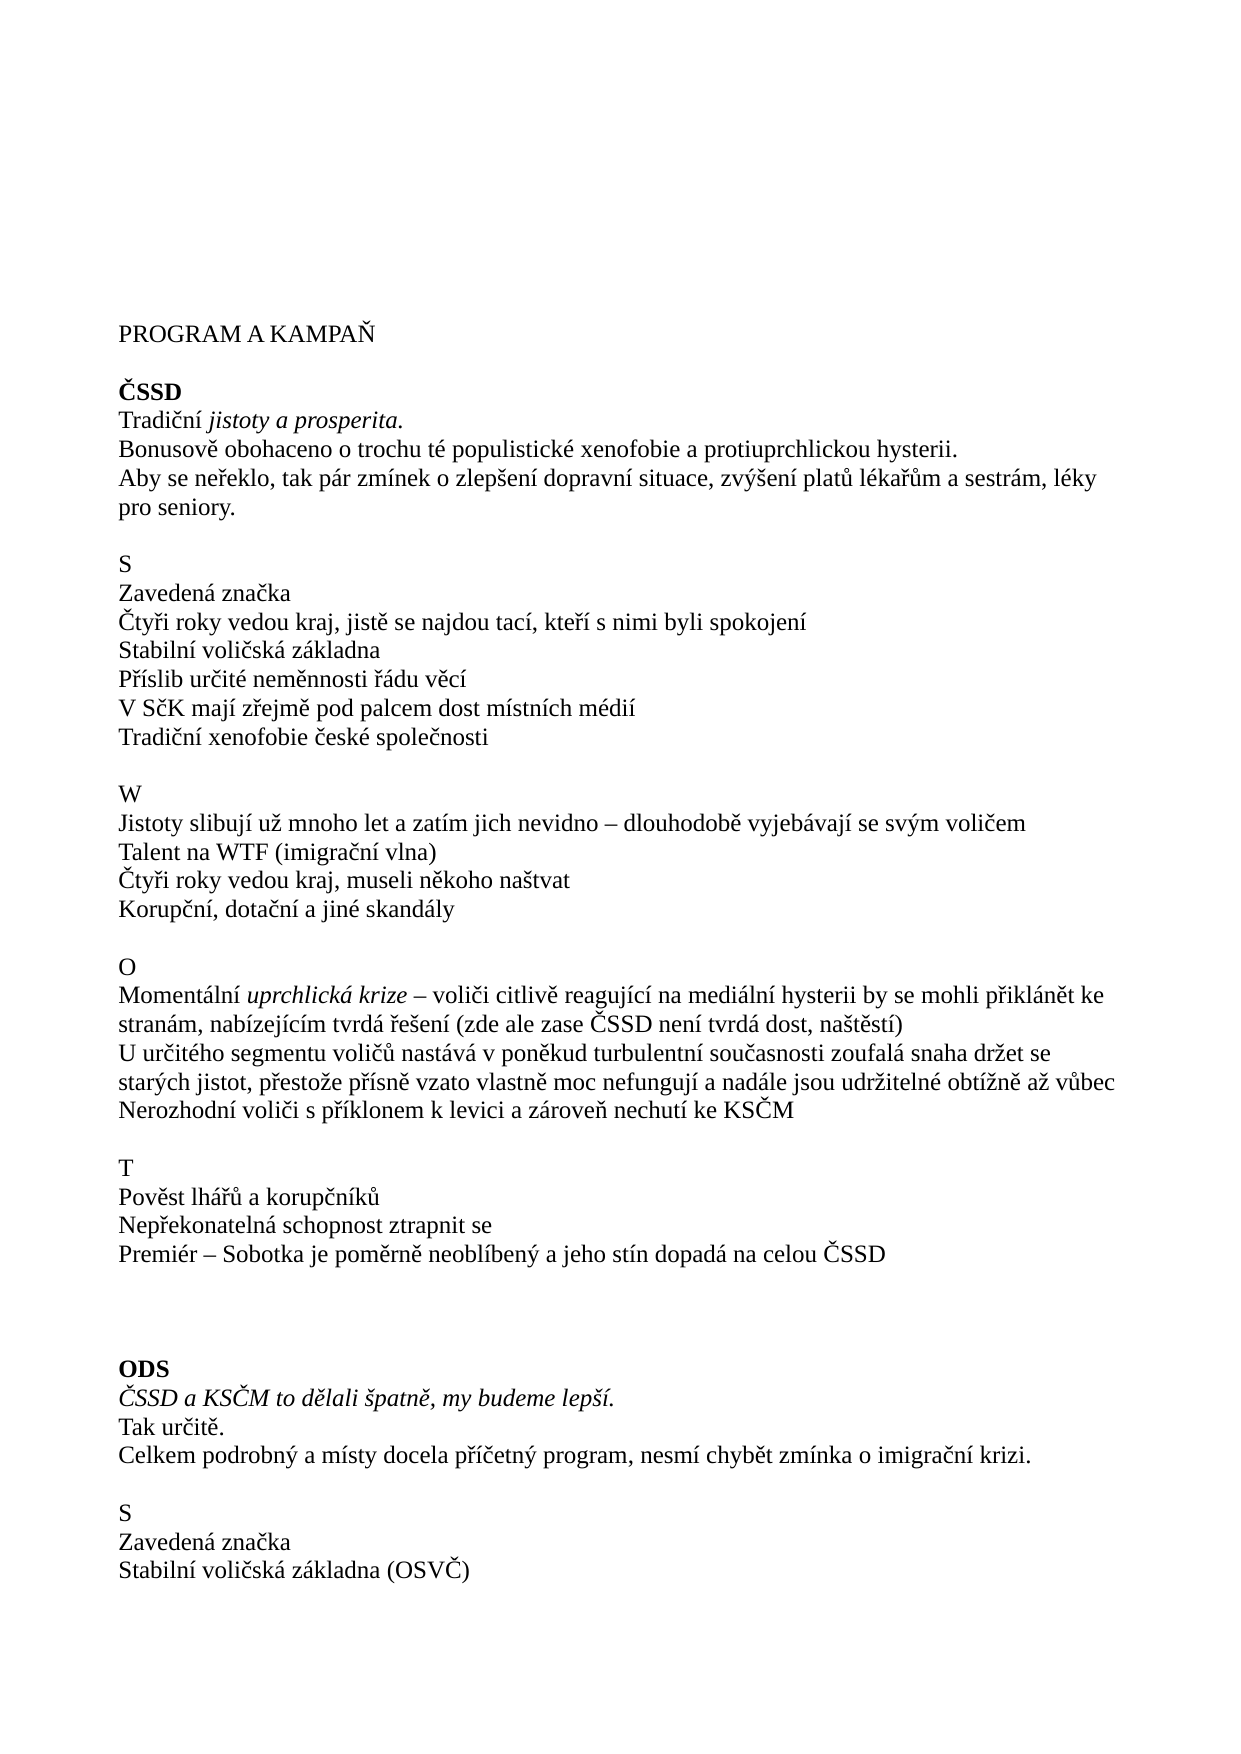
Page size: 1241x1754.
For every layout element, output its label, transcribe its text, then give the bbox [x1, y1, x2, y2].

text Čtyři roky vedou kraj, museli někoho naštvat [118, 866, 1122, 894]
text Premiér – Sobotka je poměrně neoblíbený a jeho stín dopadá na celou ČSSD [118, 1239, 1122, 1268]
text Čtyři roky vedou kraj, jistě se najdou tací, kteří s nimi byli spokojení [118, 607, 1122, 636]
text Tradiční jistoty a prosperita. [118, 406, 1122, 434]
text V SčK mají zřejmě pod palcem dost místních médií [118, 693, 1122, 722]
text U určitého segmentu voličů nastává v poněkud turbulentní současnosti zoufalá snaha držet se starých jistot, přestože přísně vzato vlastně moc nefungují a nadále jsou udržitelné obtížně až vůbec [118, 1038, 1122, 1096]
text W [118, 779, 1122, 808]
text Příslib určité neměnnosti řádu věcí [118, 664, 1122, 693]
text Momentální uprchlická krize – voliči citlivě reagující na mediální hysterii by se mohli přiklánět ke stranám, nabízejícím tvrdá řešení (zde ale zase ČSSD není tvrdá dost, naštěstí) [118, 981, 1122, 1038]
text Celkem podrobný a místy docela příčetný program, nesmí chybět zmínka o imigrační krizi. [118, 1441, 1122, 1469]
text S [118, 1498, 1122, 1527]
text Stabilní voličská základna (OSVČ) [118, 1556, 1122, 1584]
text O [118, 952, 1122, 981]
text Tak určitě. [118, 1412, 1122, 1441]
text Bonusově obohaceno o trochu té populistické xenofobie a protiuprchlickou hysterii. [118, 434, 1122, 463]
text Korupční, dotační a jiné skandály [118, 894, 1122, 923]
text Stabilní voličská základna [118, 636, 1122, 664]
text ODS [118, 1354, 1122, 1383]
text PROGRAM A KAMPAŇ [118, 319, 1122, 348]
text Aby se neřeklo, tak pár zmínek o zlepšení dopravní situace, zvýšení platů lékařům a sestrám, léky pro seniory. [118, 463, 1122, 521]
text S [118, 549, 1122, 578]
text Nerozhodní voliči s příklonem k levici a zároveň nechutí ke KSČM [118, 1096, 1122, 1124]
text Nepřekonatelná schopnost ztrapnit se [118, 1211, 1122, 1239]
text Zavedená značka [118, 1527, 1122, 1556]
text Talent na WTF (imigrační vlna) [118, 837, 1122, 866]
text Tradiční xenofobie české společnosti [118, 722, 1122, 751]
text ČSSD [118, 377, 1122, 406]
text Zavedená značka [118, 578, 1122, 607]
text ČSSD a KSČM to dělali špatně, my budeme lepší. [118, 1383, 1122, 1412]
text T [118, 1153, 1122, 1182]
text Jistoty slibují už mnoho let a zatím jich nevidno – dlouhodobě vyjebávají se svým voličem [118, 808, 1122, 837]
text Pověst lhářů a korupčníků [118, 1182, 1122, 1211]
